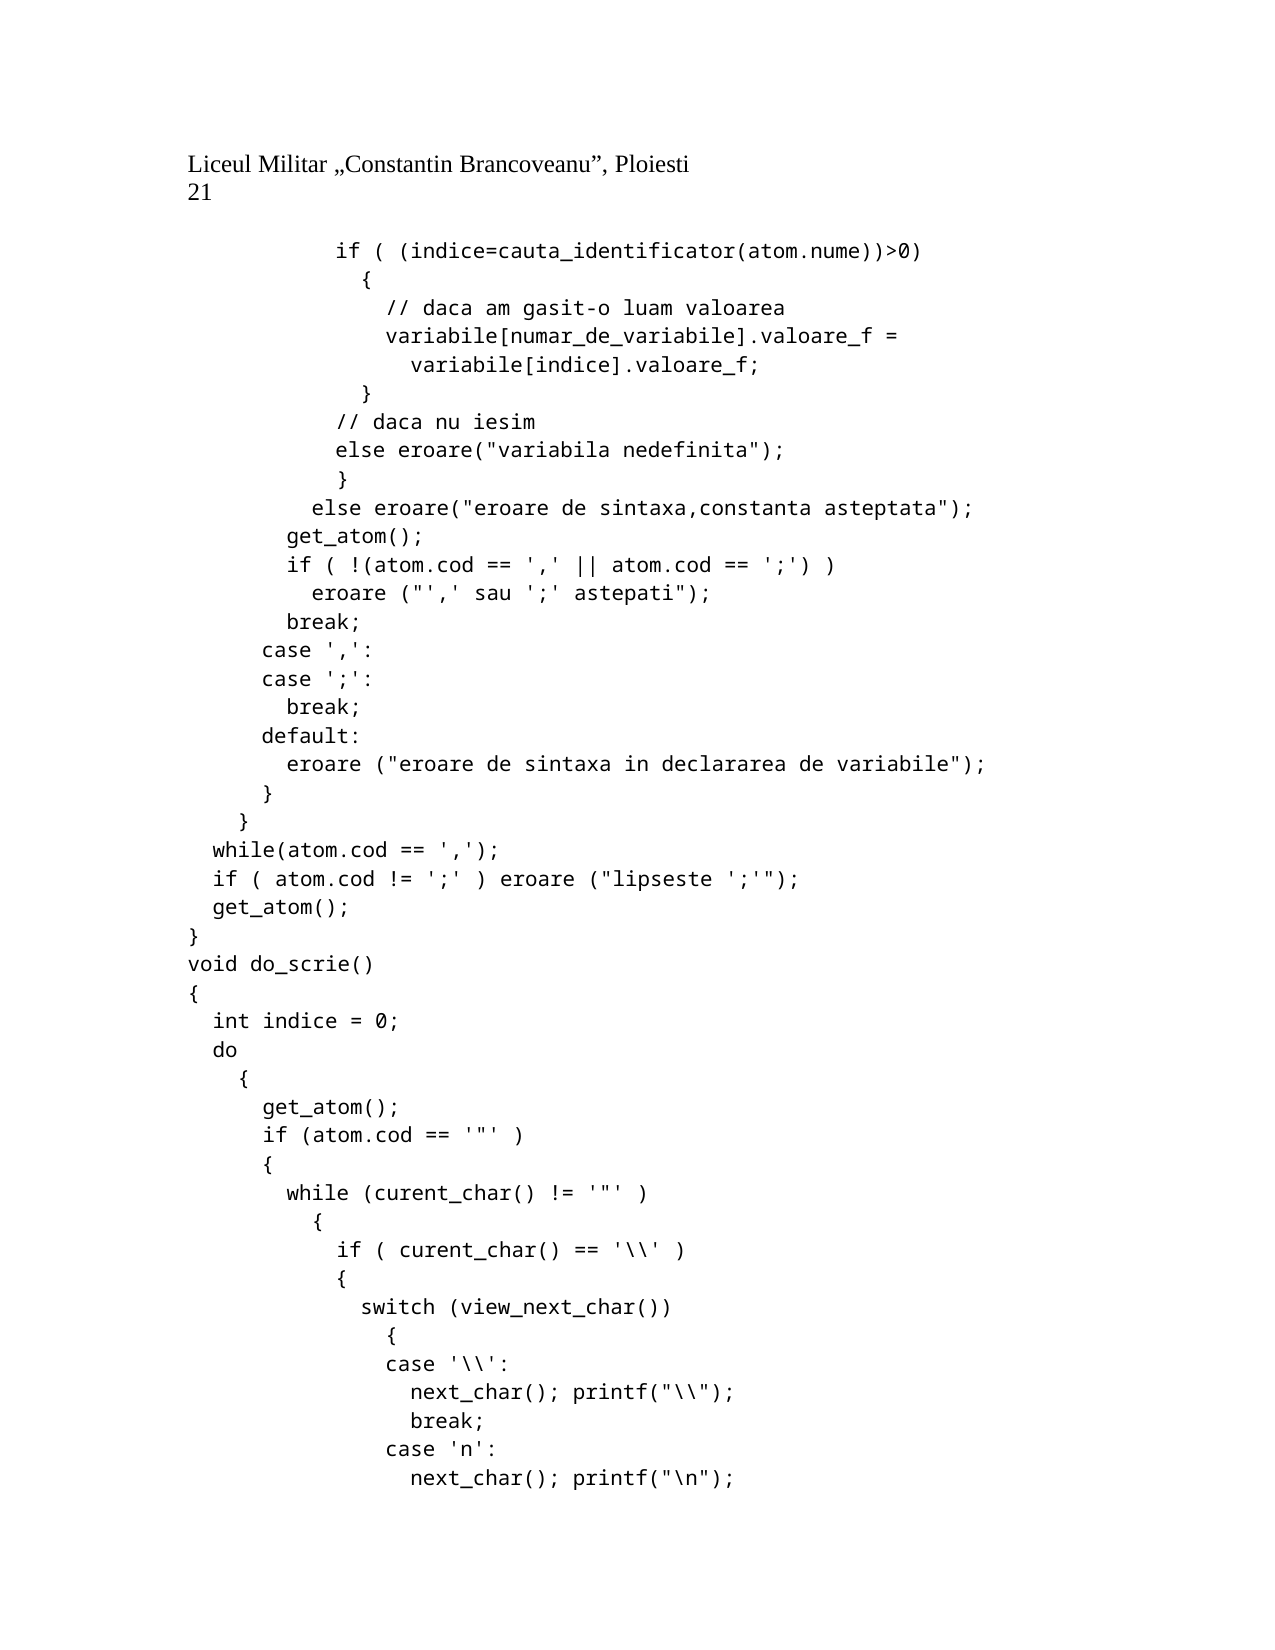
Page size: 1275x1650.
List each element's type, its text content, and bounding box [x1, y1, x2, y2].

text { [187, 978, 1087, 1006]
text eroare ("eroare de sintaxa in declararea de variabile"); [187, 749, 1087, 778]
text do [187, 1035, 1087, 1063]
text if ( atom.cod != ';' ) eroare ("lipseste ';'"); [187, 863, 1087, 892]
text next_char(); printf("\\"); [187, 1377, 1087, 1406]
text case ',': [187, 635, 1087, 664]
text { [187, 1063, 1087, 1092]
text if ( !(atom.cod == ',' || atom.cod == ';') ) [187, 549, 1087, 578]
text } [187, 921, 1087, 949]
text } [187, 378, 1087, 407]
text while(atom.cod == ','); [187, 835, 1087, 863]
text variabile[indice].valoare_f; [187, 350, 1087, 378]
text while (curent_char() != '"' ) [187, 1177, 1087, 1206]
text { [187, 1149, 1087, 1177]
text int indice = 0; [187, 1006, 1087, 1035]
text switch (view_next_char()) [187, 1292, 1087, 1320]
text get_atom(); [187, 892, 1087, 921]
text else eroare("eroare de sintaxa,constanta asteptata"); [187, 492, 1087, 521]
text if (atom.cod == '"' ) [187, 1120, 1087, 1149]
text next_char(); printf("\n"); [187, 1463, 1087, 1491]
text // daca am gasit-o luam valoarea [187, 293, 1087, 321]
text break; [187, 692, 1087, 721]
text case 'n': [187, 1434, 1087, 1463]
text void do_scrie() [187, 949, 1087, 978]
text // daca nu iesim [187, 407, 1087, 435]
text if ( curent_char() == '\\' ) [187, 1234, 1087, 1263]
text get_atom(); [187, 1092, 1087, 1120]
text case '\\': [187, 1349, 1087, 1377]
text } [187, 464, 1087, 492]
text { [187, 1263, 1087, 1292]
text break; [187, 607, 1087, 635]
text else eroare("variabila nedefinita"); [187, 435, 1087, 464]
text eroare ("',' sau ';' astepati"); [187, 578, 1087, 607]
text { [187, 1206, 1087, 1234]
text break; [187, 1406, 1087, 1434]
text if ( (indice=cauta_identificator(atom.nume))>0) [187, 236, 1087, 264]
text { [187, 264, 1087, 293]
text variabile[numar_de_variabile].valoare_f = [187, 321, 1087, 350]
text default: [187, 721, 1087, 749]
text } [187, 778, 1087, 806]
text { [187, 1320, 1087, 1349]
text } [187, 806, 1087, 835]
text get_atom(); [187, 521, 1087, 549]
text case ';': [187, 664, 1087, 692]
